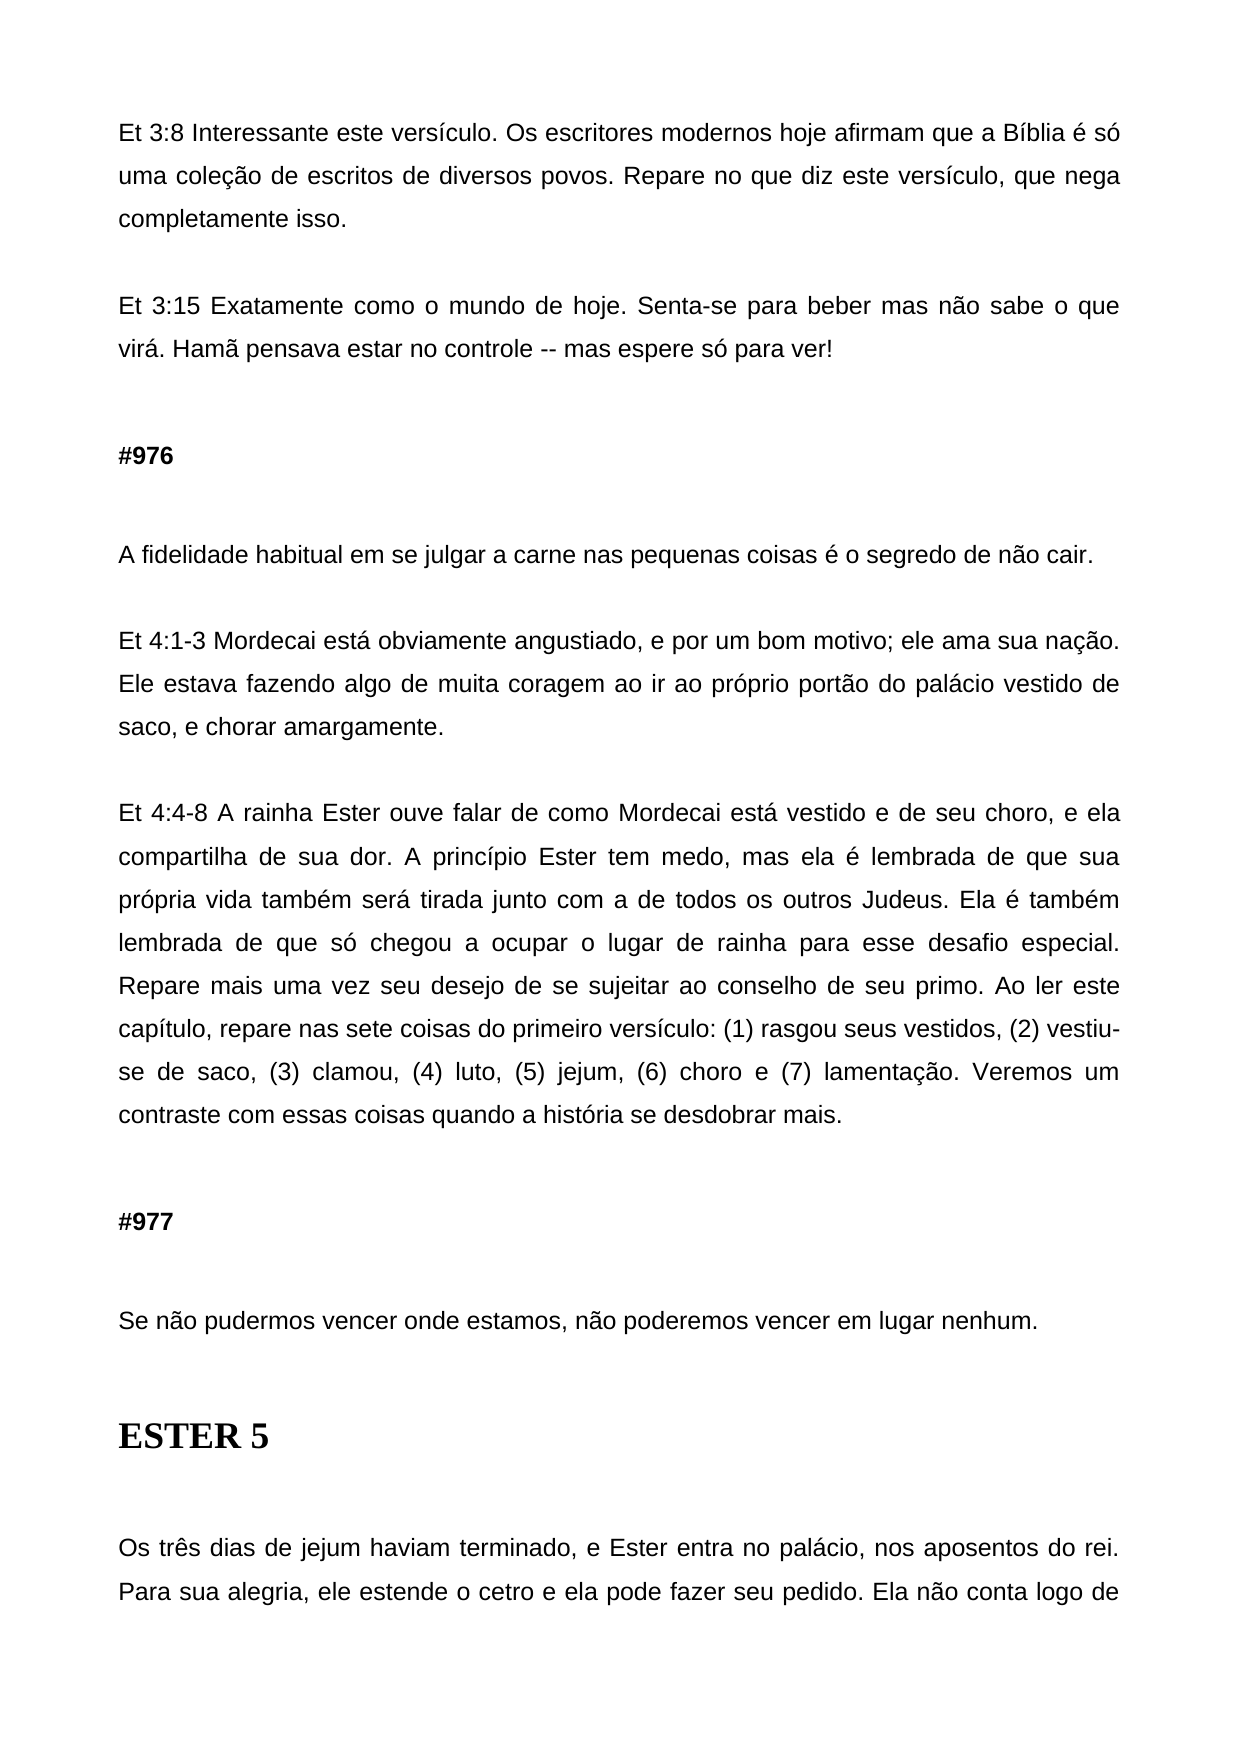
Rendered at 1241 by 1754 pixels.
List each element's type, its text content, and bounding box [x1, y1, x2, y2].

text Os três dias de jejum haviam terminado, e Ester entra no palácio, nos aposentos do rei. Para sua alegria, ele estende o cetro e ela pode fazer seu pedido. Ela não conta logo de [118, 1533, 1122, 1605]
text A fidelidade habitual em se julgar a carne nas pequenas coisas é o segredo de não cair. [118, 539, 1122, 568]
text Se não pudermos vencer onde estamos, não poderemos vencer em lugar nenhum. [118, 1306, 1122, 1335]
text Et 4:4-8 A rainha Ester ouve falar de como Mordecai está vestido e de seu choro, e ela compartilha de sua dor. A princípio Ester tem medo, mas ela é lembrada de que sua própria vida também será tirada junto com a de todos os outros Judeus. Ela é também lembrada de que só chegou a ocupar o lugar de rainha para esse desafio especial. Repare mais uma vez seu desejo de se sujeitar ao conselho de seu primo. Ao ler este capítulo, repare nas sete coisas do primeiro versículo: (1) rasgou seus vestidos, (2) vestiu-se de saco, (3) clamou, (4) luto, (5) jejum, (6) choro e (7) lamentação. Veremos um contraste com essas coisas quando a história se desdobrar mais. [118, 798, 1122, 1129]
subtitle #976 [118, 441, 1122, 469]
text Et 4:1-3 Mordecai está obviamente angustiado, e por um bom motivo; ele ama sua nação. Ele estava fazendo algo de muita coragem ao ir ao próprio portão do palácio vestido de saco, e chorar amargamente. [118, 626, 1122, 741]
subtitle #977 [118, 1207, 1122, 1236]
subtitle ESTER 5 [118, 1413, 1122, 1456]
text Et 3:15 Exatamente como o mundo de hoje. Senta-se para beber mas não sabe o que virá. Hamã pensava estar no controle -- mas espere só para ver! [118, 291, 1122, 362]
text Et 3:8 Interessante este versículo. Os escritores modernos hoje afirmam que a Bíblia é só uma coleção de escritos de diversos povos. Repare no que diz este versículo, que nega completamente isso. [118, 118, 1122, 233]
